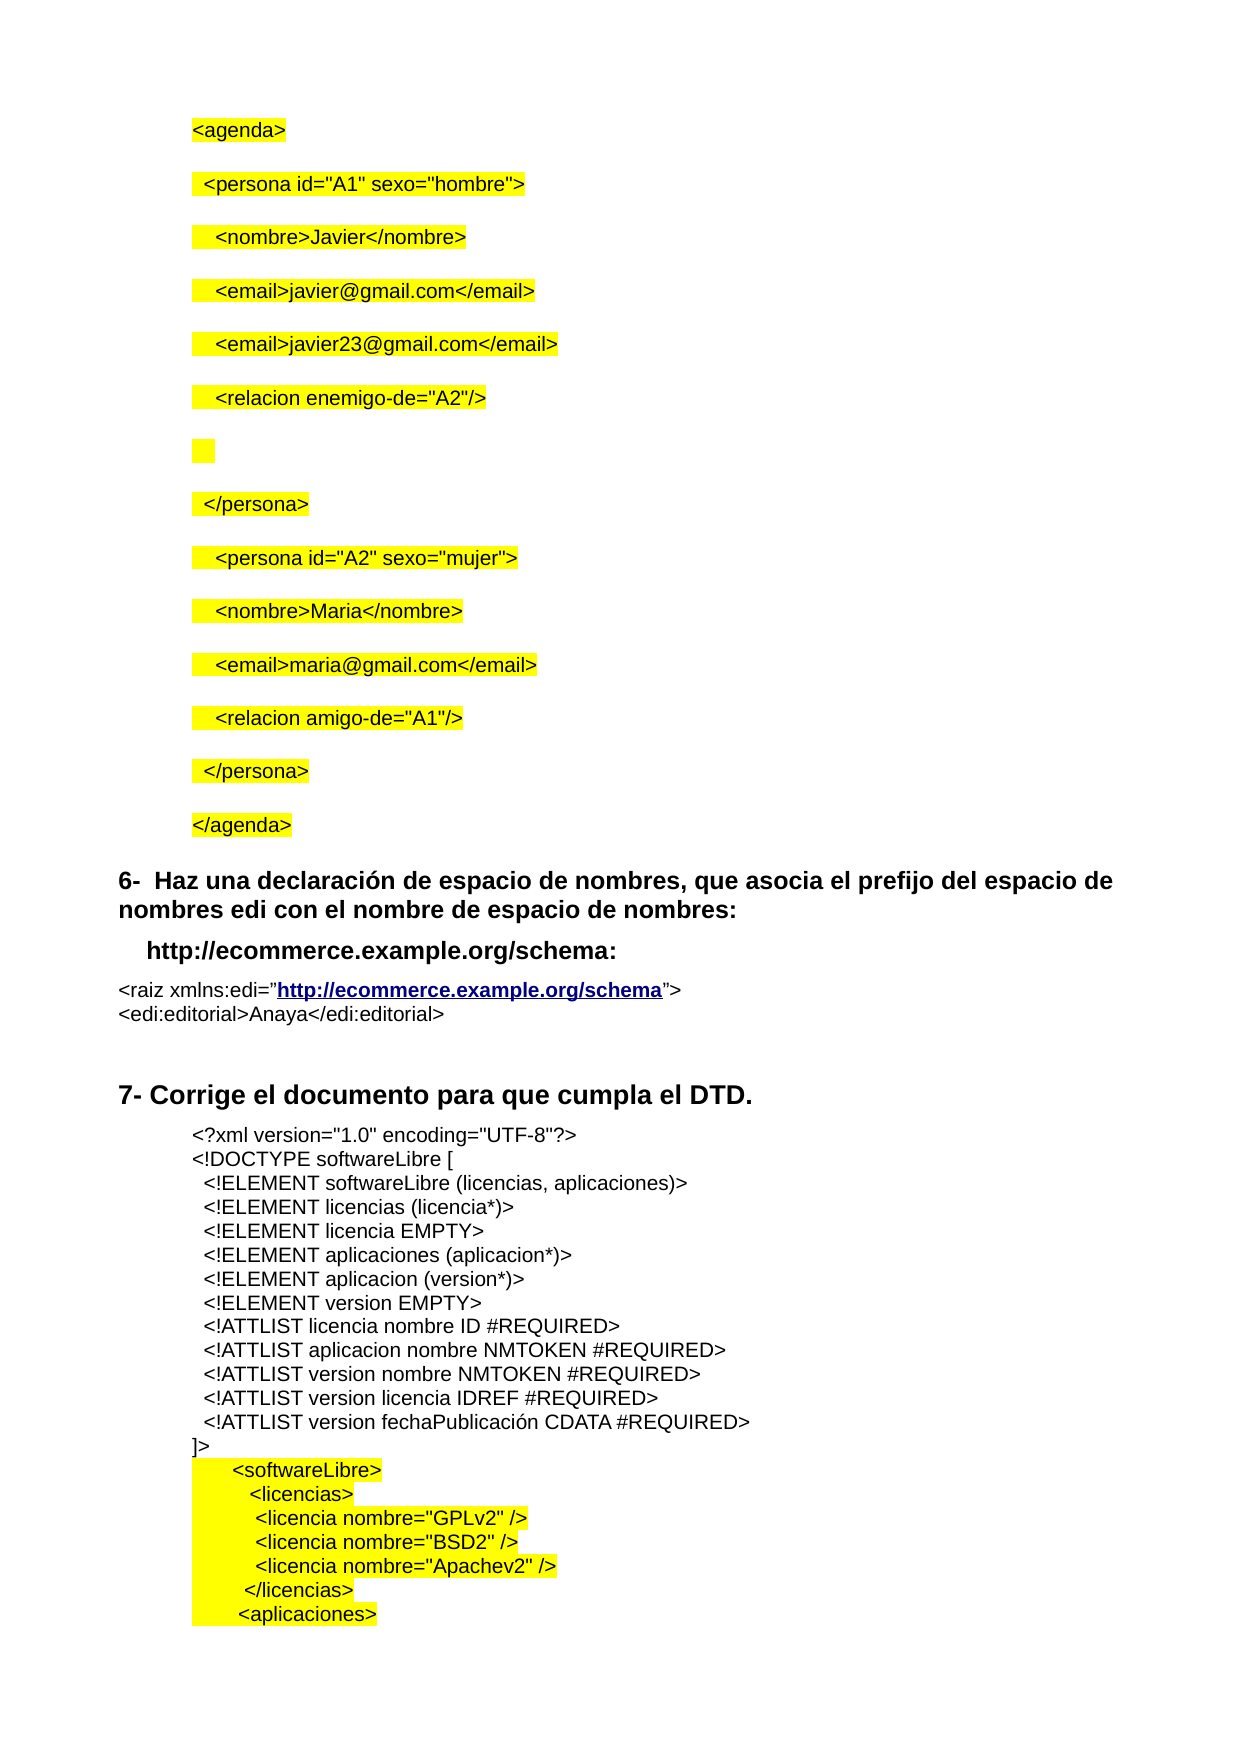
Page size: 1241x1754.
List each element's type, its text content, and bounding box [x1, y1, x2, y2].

list <softwareLibre> [162, 1458, 1122, 1482]
list ]> [162, 1434, 1122, 1458]
list <?xml version="1.0" encoding="UTF-8"?> [162, 1123, 1122, 1147]
text <agenda> [192, 118, 1122, 142]
list <licencias> [162, 1482, 1122, 1506]
list <!ATTLIST aplicacion nombre NMTOKEN #REQUIRED> [162, 1338, 1122, 1362]
list <!ELEMENT licencia EMPTY> [162, 1218, 1122, 1242]
list <!ELEMENT aplicaciones (aplicacion*)> [162, 1242, 1122, 1266]
list <!ATTLIST version licencia IDREF #REQUIRED> [162, 1386, 1122, 1410]
list <!ELEMENT softwareLibre (licencias, aplicaciones)> [162, 1171, 1122, 1194]
list <!ELEMENT licencias (licencia*)> [162, 1194, 1122, 1218]
text </agenda> [192, 813, 1122, 837]
list </licencias> [162, 1578, 1122, 1602]
list <!ATTLIST version fechaPublicación CDATA #REQUIRED> [162, 1410, 1122, 1434]
list <licencia nombre="BSD2" /> [162, 1530, 1122, 1554]
list <licencia nombre="GPLv2" /> [162, 1506, 1122, 1530]
text <relacion amigo-de="A1"/> [192, 706, 1122, 730]
text <edi:editorial>Anaya</edi:editorial> [118, 1001, 1122, 1025]
list <!ELEMENT aplicacion (version*)> [162, 1266, 1122, 1290]
text 6- Haz una declaración de espacio de nombres, que asocia el prefijo del espacio de nombres edi con el nombre de espacio de nombres: [118, 866, 1122, 924]
text <email>javier23@gmail.com</email> [192, 332, 1122, 356]
text <relacion enemigo-de="A2"/> [192, 385, 1122, 409]
list <aplicaciones> [162, 1602, 1122, 1626]
list 7- Corrige el documento para que cumpla el DTD. [88, 1079, 1122, 1110]
text <email>javier@gmail.com</email> [192, 278, 1122, 302]
text </persona> [192, 759, 1122, 783]
text <nombre>Maria</nombre> [192, 599, 1122, 623]
text <persona id="A2" sexo="mujer"> [192, 546, 1122, 569]
text http://ecommerce.example.org/schema: [118, 936, 1122, 965]
text <persona id="A1" sexo="hombre"> [192, 172, 1122, 196]
text </persona> [192, 492, 1122, 516]
list <!ATTLIST version nombre NMTOKEN #REQUIRED> [162, 1362, 1122, 1386]
text <email>maria@gmail.com</email> [192, 652, 1122, 676]
list <licencia nombre="Apachev2" /> [162, 1554, 1122, 1578]
list <!ATTLIST licencia nombre ID #REQUIRED> [162, 1314, 1122, 1338]
list <!DOCTYPE softwareLibre [ [162, 1147, 1122, 1171]
list <!ELEMENT version EMPTY> [162, 1290, 1122, 1314]
text <raiz xmlns:edi=”http://ecommerce.example.org/schema”> [118, 977, 1122, 1001]
text <nombre>Javier</nombre> [192, 225, 1122, 249]
